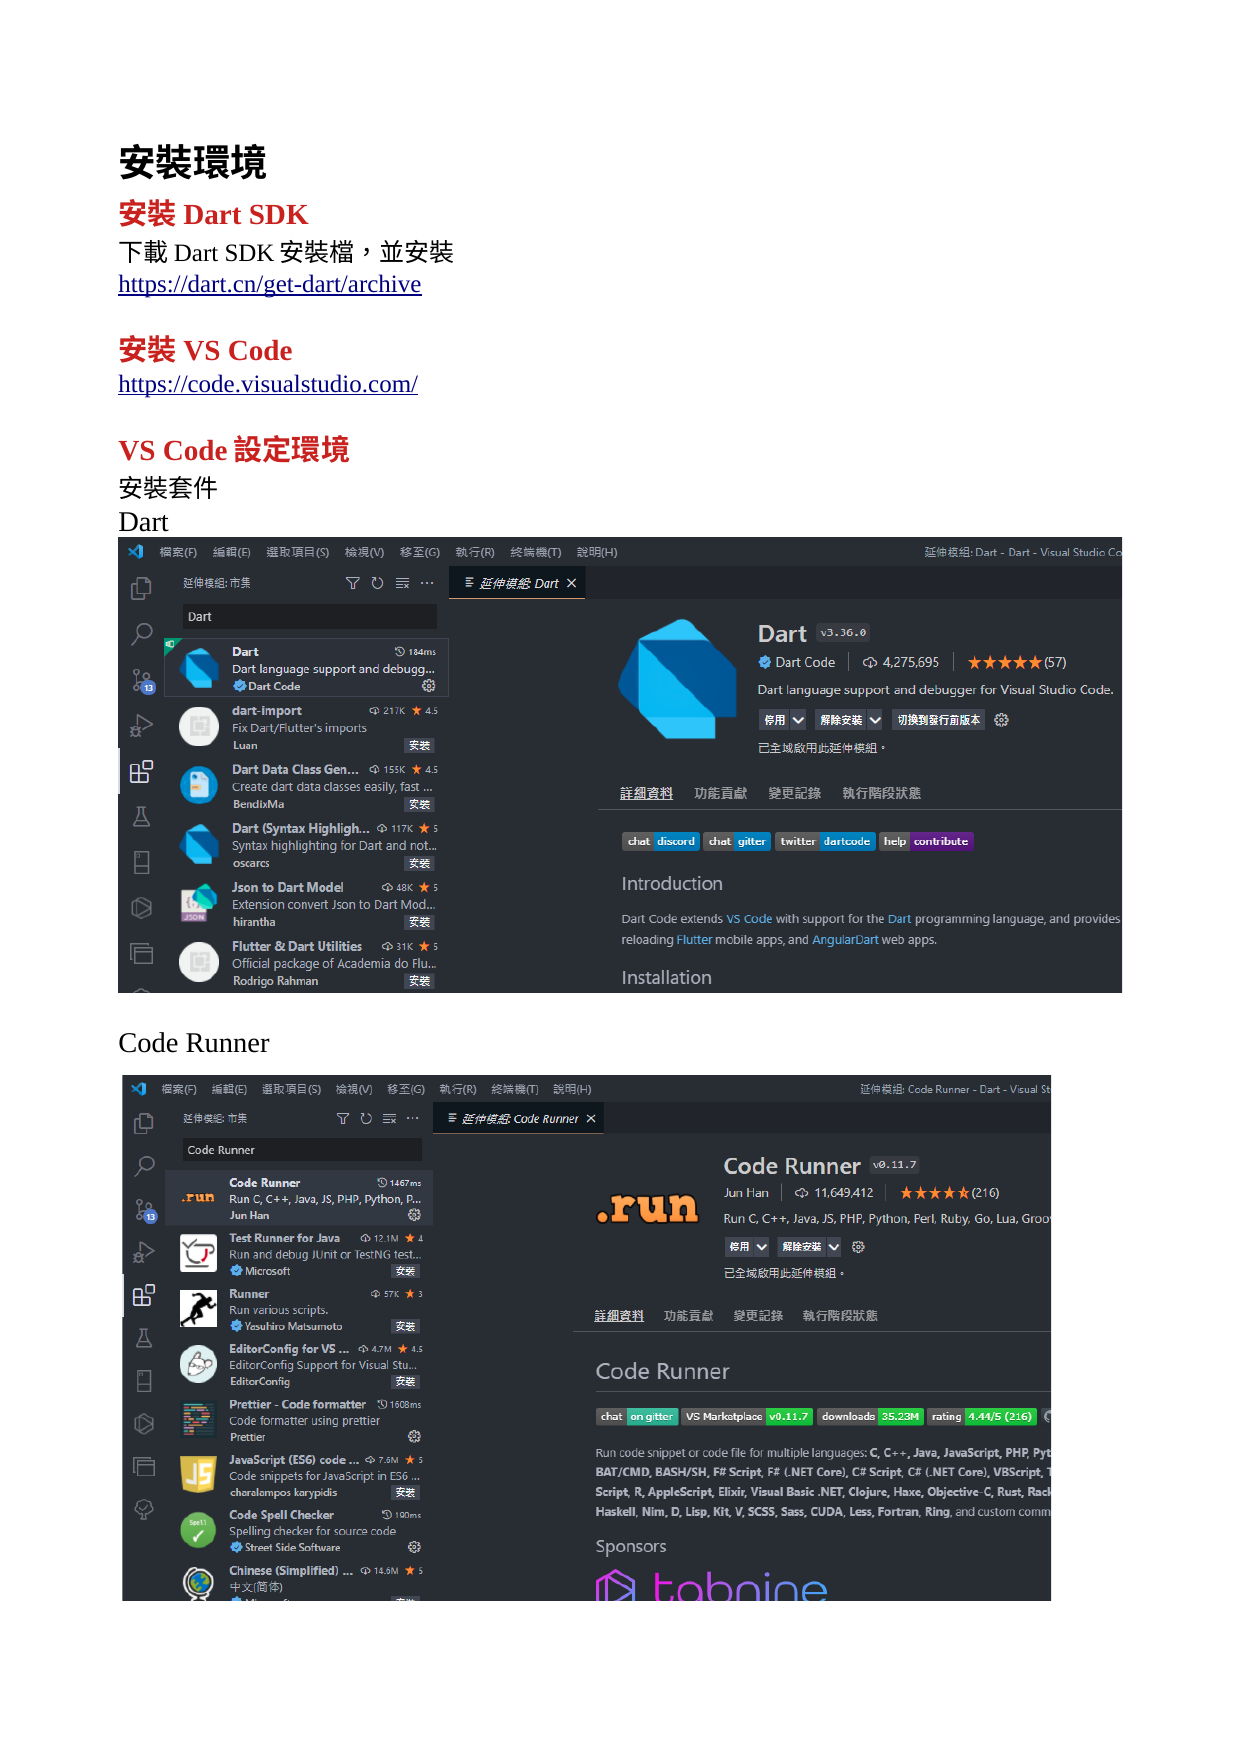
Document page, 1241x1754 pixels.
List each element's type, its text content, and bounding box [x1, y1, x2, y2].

text 下載 Dart SDK安裝檔，並安裝 [118, 233, 1122, 269]
text 安裝套件 [118, 469, 1122, 505]
text 安裝 VS Code [118, 327, 1122, 369]
text Dart [118, 505, 1122, 537]
text 安裝環境 [118, 118, 1122, 191]
picture [122, 1075, 1052, 1601]
text https://dart.cn/get-dart/archive [118, 269, 1122, 298]
text VS Code設定環境 [118, 426, 1122, 469]
text 安裝 Dart SDK [118, 191, 1122, 233]
picture [118, 537, 1123, 993]
text Code Runner [118, 1026, 1122, 1059]
text https://code.visualstudio.com/ [118, 369, 1122, 398]
